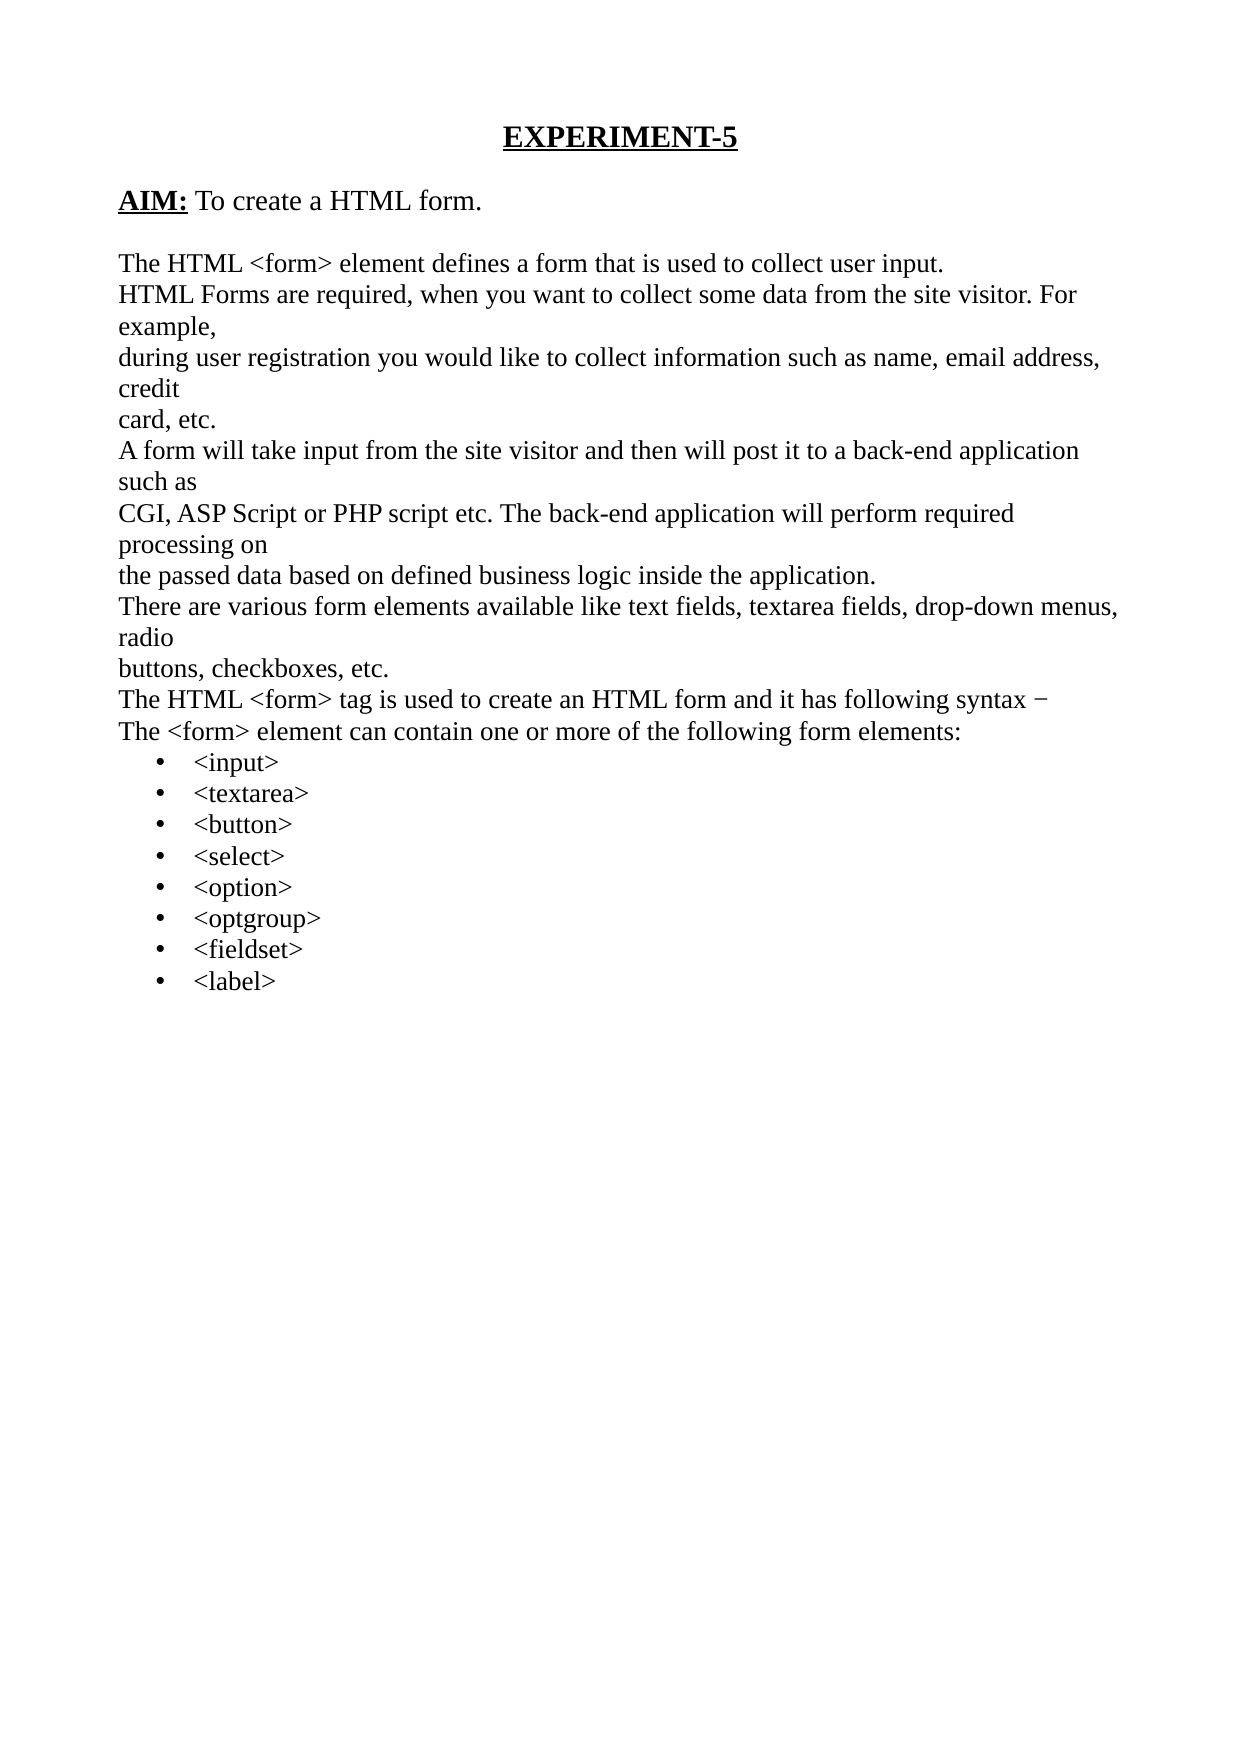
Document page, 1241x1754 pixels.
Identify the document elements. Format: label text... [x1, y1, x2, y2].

text HTML Forms are required, when you want to collect some data from the site visitor. For example, [118, 279, 1122, 341]
text AIM: To create a HTML form. [118, 183, 1122, 216]
text A form will take input from the site visitor and then will post it to a back-end application such as [118, 434, 1122, 497]
text card, etc. [118, 403, 1122, 434]
text the passed data based on defined business logic inside the application. [118, 559, 1122, 590]
text buttons, checkboxes, etc. [118, 652, 1122, 683]
list <optgroup> [156, 902, 1122, 933]
list <select> [156, 839, 1122, 871]
list <option> [156, 871, 1122, 902]
list <button> [156, 808, 1122, 839]
list <input> [156, 746, 1122, 777]
text during user registration you would like to collect information such as name, email address, credit [118, 341, 1122, 403]
text The HTML <form> tag is used to create an HTML form and it has following syntax − [118, 683, 1122, 715]
list <label> [156, 964, 1122, 996]
text The <form> element can contain one or more of the following form elements: [118, 715, 1122, 746]
text CGI, ASP Script or PHP script etc. The back-end application will perform required processing on [118, 497, 1122, 559]
text EXPERIMENT-5 [118, 118, 1122, 154]
text There are various form elements available like text fields, textarea fields, drop-down menus, radio [118, 590, 1122, 652]
text The HTML <form> element defines a form that is used to collect user input. [118, 247, 1122, 279]
list <textarea> [156, 777, 1122, 808]
list <fieldset> [156, 933, 1122, 964]
